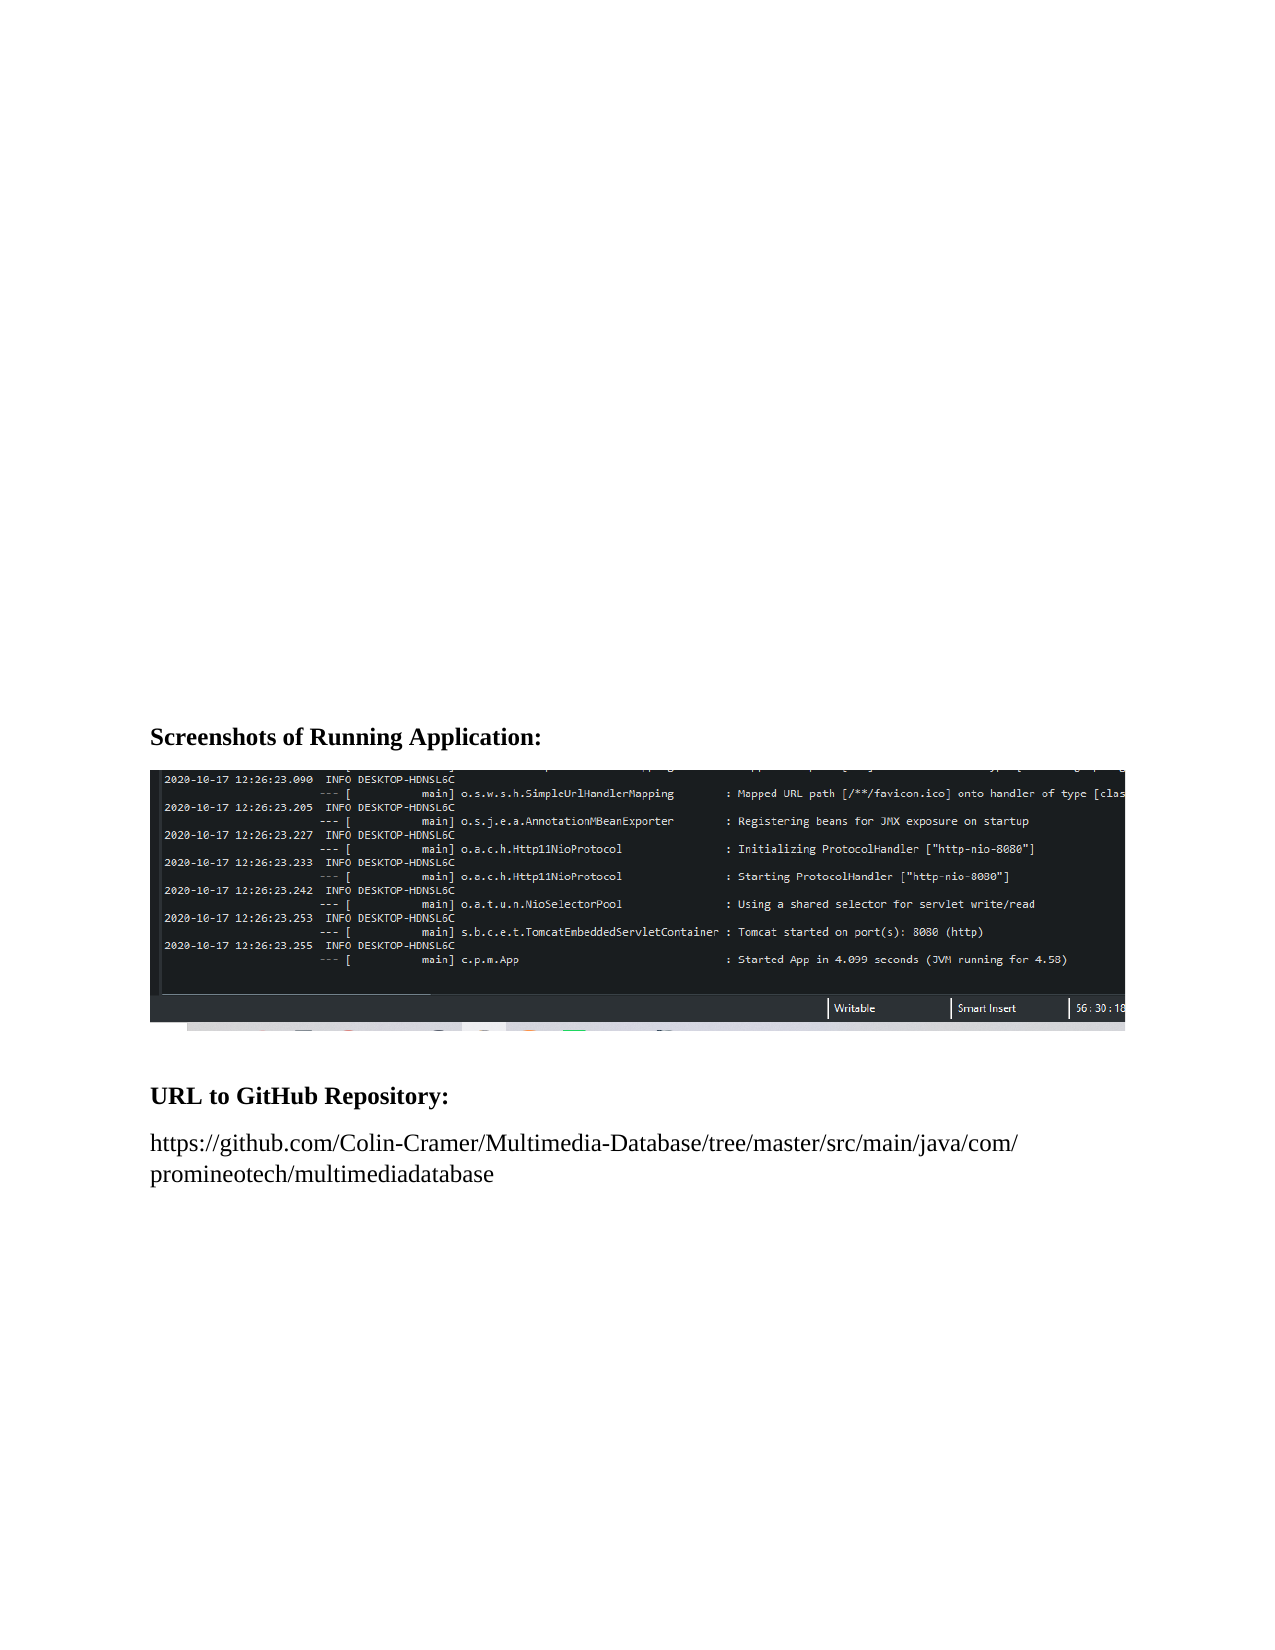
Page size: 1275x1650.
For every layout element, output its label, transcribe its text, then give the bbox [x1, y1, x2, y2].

text URL to GitHub Repository: [150, 1081, 1125, 1109]
picture [150, 770, 1125, 1031]
text Screenshots of Running Application: [150, 722, 1125, 751]
text https://github.com/Colin-Cramer/Multimedia-Database/tree/master/src/main/java/com/promineotech/multimediadatabase [150, 1128, 1125, 1188]
